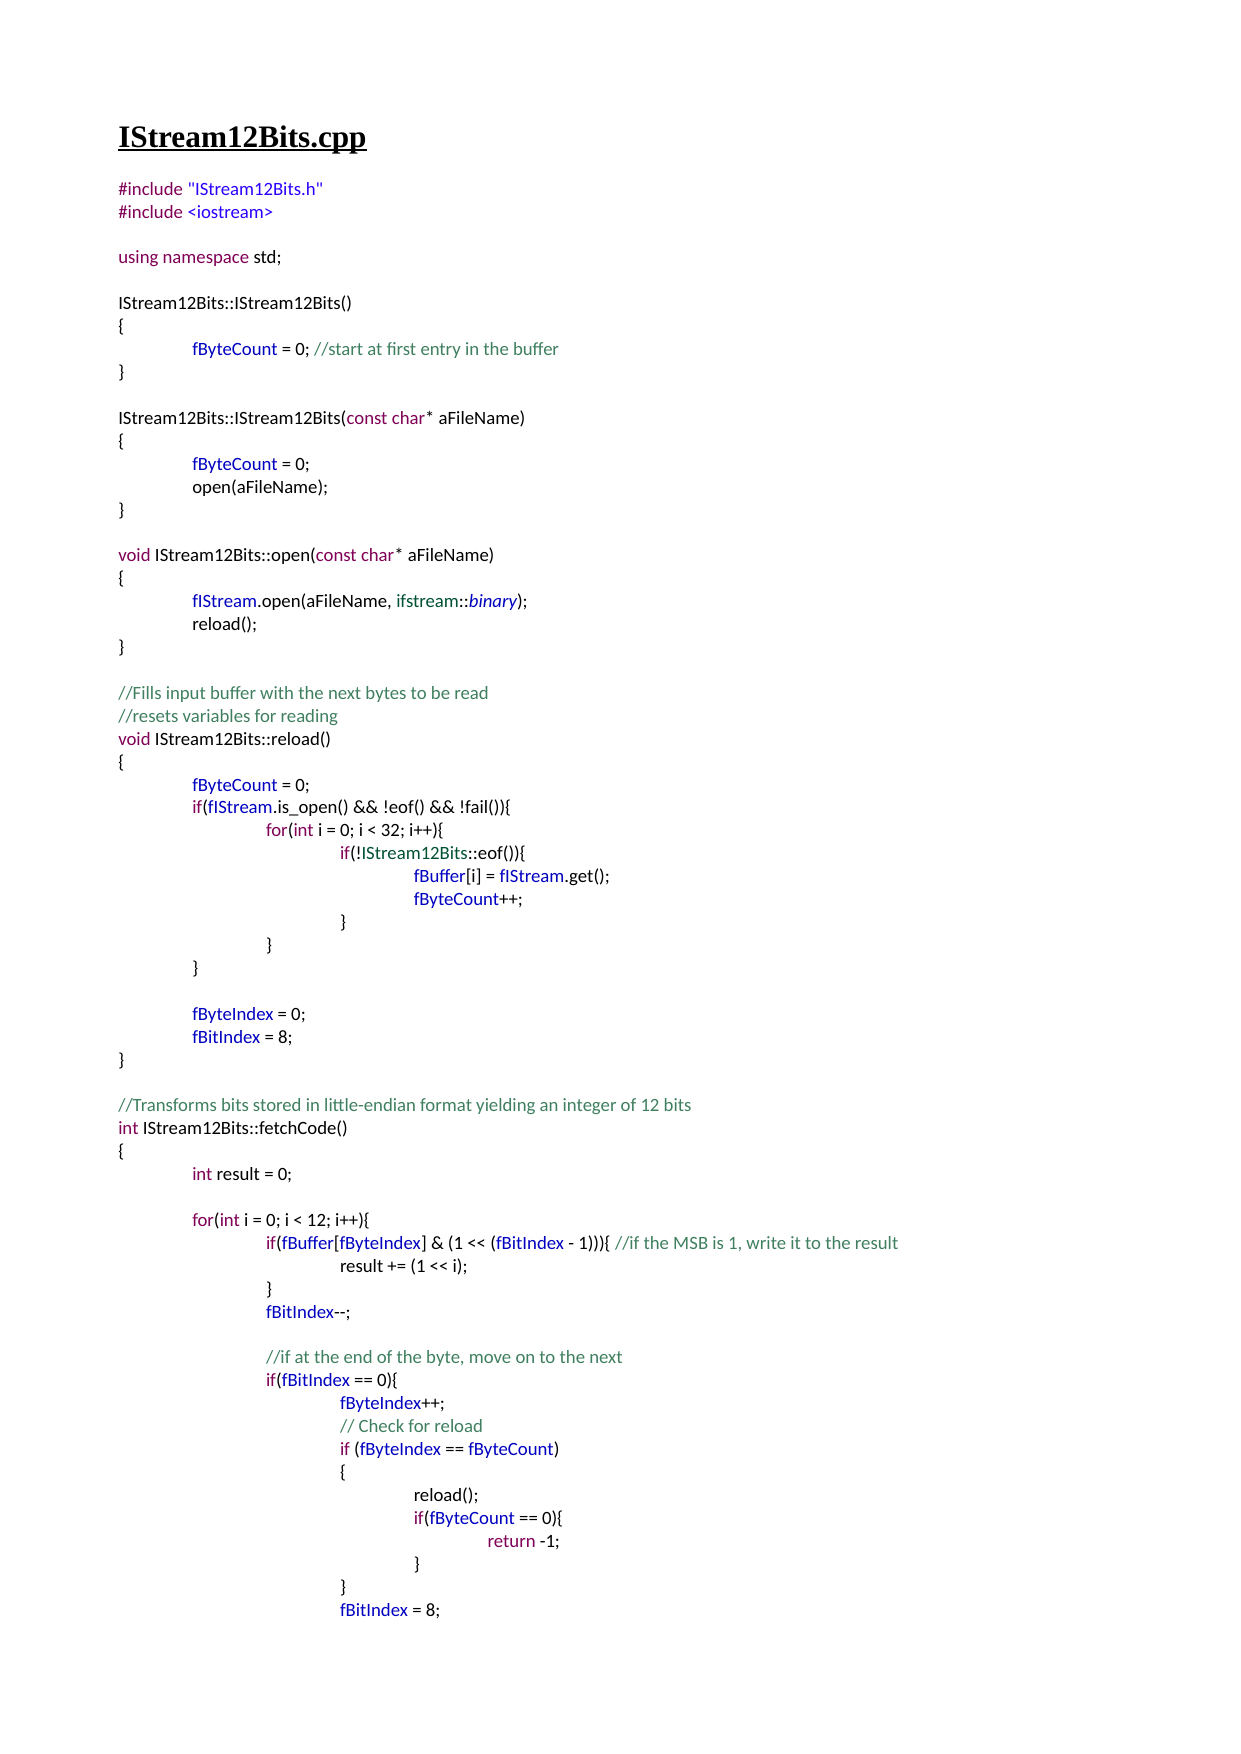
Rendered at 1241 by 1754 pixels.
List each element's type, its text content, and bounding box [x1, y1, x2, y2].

text IStream12Bits.cpp [118, 118, 1122, 154]
text //Transforms bits stored in little-endian format yielding an integer of 12 bits [118, 1094, 1122, 1117]
text fByteCount = 0; [118, 452, 1122, 475]
text } [118, 933, 1122, 956]
text } [118, 360, 1122, 383]
text if(!IStream12Bits::eof()){ [118, 842, 1122, 864]
text #include <iostream> [118, 200, 1122, 223]
text using namespace std; [118, 246, 1122, 269]
text } [118, 1048, 1122, 1071]
text } [118, 956, 1122, 979]
text reload(); [118, 1483, 1122, 1506]
text IStream12Bits::IStream12Bits(const char* aFileName) [118, 406, 1122, 429]
text } [118, 498, 1122, 521]
text fByteIndex = 0; [118, 1002, 1122, 1025]
text fByteCount = 0; [118, 773, 1122, 796]
text //if at the end of the byte, move on to the next [118, 1346, 1122, 1369]
text int result = 0; [118, 1162, 1122, 1185]
text if(fByteCount == 0){ [118, 1506, 1122, 1529]
text } [118, 1575, 1122, 1598]
text reload(); [118, 612, 1122, 635]
text void IStream12Bits::open(const char* aFileName) [118, 544, 1122, 567]
text { [118, 429, 1122, 452]
text #include "IStream12Bits.h" [118, 177, 1122, 200]
text if(fBitIndex == 0){ [118, 1369, 1122, 1392]
text //resets variables for reading [118, 704, 1122, 727]
text { [118, 314, 1122, 337]
text fBitIndex--; [118, 1300, 1122, 1323]
text fByteCount++; [118, 887, 1122, 910]
text } [118, 910, 1122, 933]
text fBuffer[i] = fIStream.get(); [118, 864, 1122, 887]
text return -1; [118, 1529, 1122, 1552]
text } [118, 1552, 1122, 1575]
text } [118, 635, 1122, 658]
text // Check for reload [118, 1414, 1122, 1437]
text for(int i = 0; i < 12; i++){ [118, 1208, 1122, 1231]
text fBitIndex = 8; [118, 1025, 1122, 1048]
text if(fBuffer[fByteIndex] & (1 << (fBitIndex - 1))){ //if the MSB is 1, write it to the result [118, 1231, 1122, 1254]
text open(aFileName); [118, 475, 1122, 498]
text //Fills input buffer with the next bytes to be read [118, 681, 1122, 704]
text fBitIndex = 8; [118, 1598, 1122, 1621]
text for(int i = 0; i < 32; i++){ [118, 819, 1122, 842]
text if (fByteIndex == fByteCount) [118, 1437, 1122, 1460]
text } [118, 1277, 1122, 1300]
text { [118, 567, 1122, 589]
text fIStream.open(aFileName, ifstream::binary); [118, 589, 1122, 612]
text IStream12Bits::IStream12Bits() [118, 292, 1122, 314]
text { [118, 1460, 1122, 1483]
text int IStream12Bits::fetchCode() [118, 1117, 1122, 1139]
text if(fIStream.is_open() && !eof() && !fail()){ [118, 796, 1122, 819]
text { [118, 1139, 1122, 1162]
text fByteCount = 0; //start at first entry in the buffer [118, 337, 1122, 360]
text { [118, 750, 1122, 773]
text void IStream12Bits::reload() [118, 727, 1122, 750]
text fByteIndex++; [118, 1392, 1122, 1414]
text result += (1 << i); [118, 1254, 1122, 1277]
